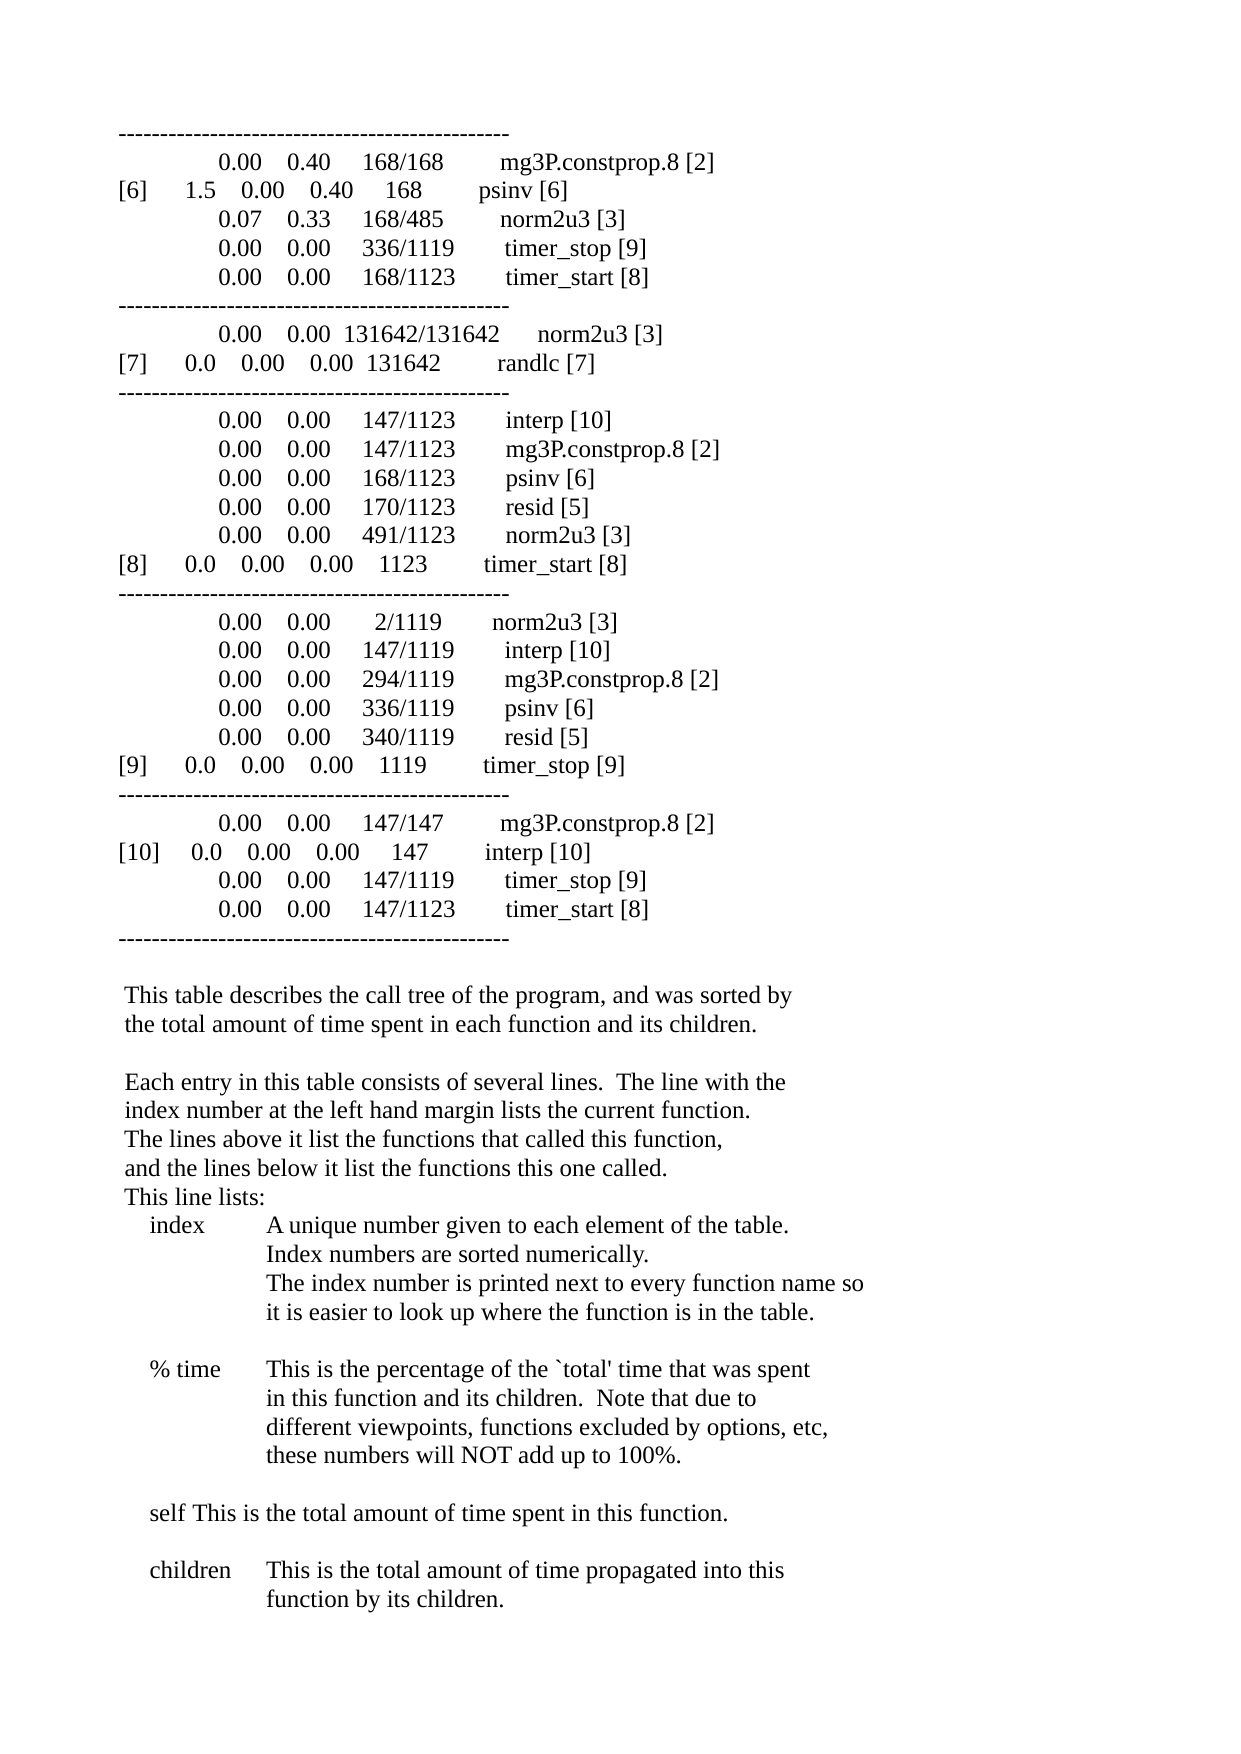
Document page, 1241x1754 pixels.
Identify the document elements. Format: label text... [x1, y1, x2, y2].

text 0.00 0.00 131642/131642 norm2u3 [3] [118, 319, 1122, 348]
text and the lines below it list the functions this one called. [118, 1153, 1122, 1182]
text these numbers will NOT add up to 100%. [118, 1441, 1122, 1469]
text 0.00 0.00 147/1123 timer_start [8] [118, 894, 1122, 923]
text index A unique number given to each element of the table. [118, 1211, 1122, 1239]
text This line lists: [118, 1182, 1122, 1211]
text This table describes the call tree of the program, and was sorted by [118, 981, 1122, 1009]
text 0.00 0.00 340/1119 resid [5] [118, 722, 1122, 751]
text 0.00 0.00 170/1123 resid [5] [118, 492, 1122, 521]
text ----------------------------------------------- [118, 291, 1122, 319]
text [10] 0.0 0.00 0.00 147 interp [10] [118, 837, 1122, 866]
text 0.00 0.00 491/1123 norm2u3 [3] [118, 521, 1122, 549]
text [7] 0.0 0.00 0.00 131642 randlc [7] [118, 348, 1122, 377]
text the total amount of time spent in each function and its children. [118, 1009, 1122, 1038]
text ----------------------------------------------- [118, 578, 1122, 607]
text 0.00 0.00 147/1119 timer_stop [9] [118, 866, 1122, 894]
text ----------------------------------------------- [118, 118, 1122, 147]
text in this function and its children. Note that due to [118, 1383, 1122, 1412]
text 0.00 0.00 168/1123 timer_start [8] [118, 262, 1122, 291]
text 0.00 0.40 168/168 mg3P.constprop.8 [2] [118, 147, 1122, 176]
text ----------------------------------------------- [118, 779, 1122, 808]
text [6] 1.5 0.00 0.40 168 psinv [6] [118, 176, 1122, 204]
text 0.00 0.00 147/1123 mg3P.constprop.8 [2] [118, 434, 1122, 463]
text [9] 0.0 0.00 0.00 1119 timer_stop [9] [118, 751, 1122, 779]
text % time This is the percentage of the `total' time that was spent [118, 1354, 1122, 1383]
text 0.00 0.00 336/1119 psinv [6] [118, 693, 1122, 722]
text different viewpoints, functions excluded by options, etc, [118, 1412, 1122, 1441]
text 0.00 0.00 147/1123 interp [10] [118, 406, 1122, 434]
text 0.00 0.00 294/1119 mg3P.constprop.8 [2] [118, 664, 1122, 693]
text Index numbers are sorted numerically. [118, 1239, 1122, 1268]
text it is easier to look up where the function is in the table. [118, 1297, 1122, 1326]
text The lines above it list the functions that called this function, [118, 1124, 1122, 1153]
text children This is the total amount of time propagated into this [118, 1556, 1122, 1584]
text 0.00 0.00 147/1119 interp [10] [118, 636, 1122, 664]
text 0.00 0.00 147/147 mg3P.constprop.8 [2] [118, 808, 1122, 837]
text Each entry in this table consists of several lines. The line with the [118, 1067, 1122, 1096]
text self This is the total amount of time spent in this function. [118, 1498, 1122, 1527]
text ----------------------------------------------- [118, 377, 1122, 406]
text 0.00 0.00 336/1119 timer_stop [9] [118, 233, 1122, 262]
text 0.00 0.00 2/1119 norm2u3 [3] [118, 607, 1122, 636]
text function by its children. [118, 1584, 1122, 1613]
text 0.00 0.00 168/1123 psinv [6] [118, 463, 1122, 492]
text 0.07 0.33 168/485 norm2u3 [3] [118, 204, 1122, 233]
text [8] 0.0 0.00 0.00 1123 timer_start [8] [118, 549, 1122, 578]
text ----------------------------------------------- [118, 923, 1122, 952]
text The index number is printed next to every function name so [118, 1268, 1122, 1297]
text index number at the left hand margin lists the current function. [118, 1096, 1122, 1124]
